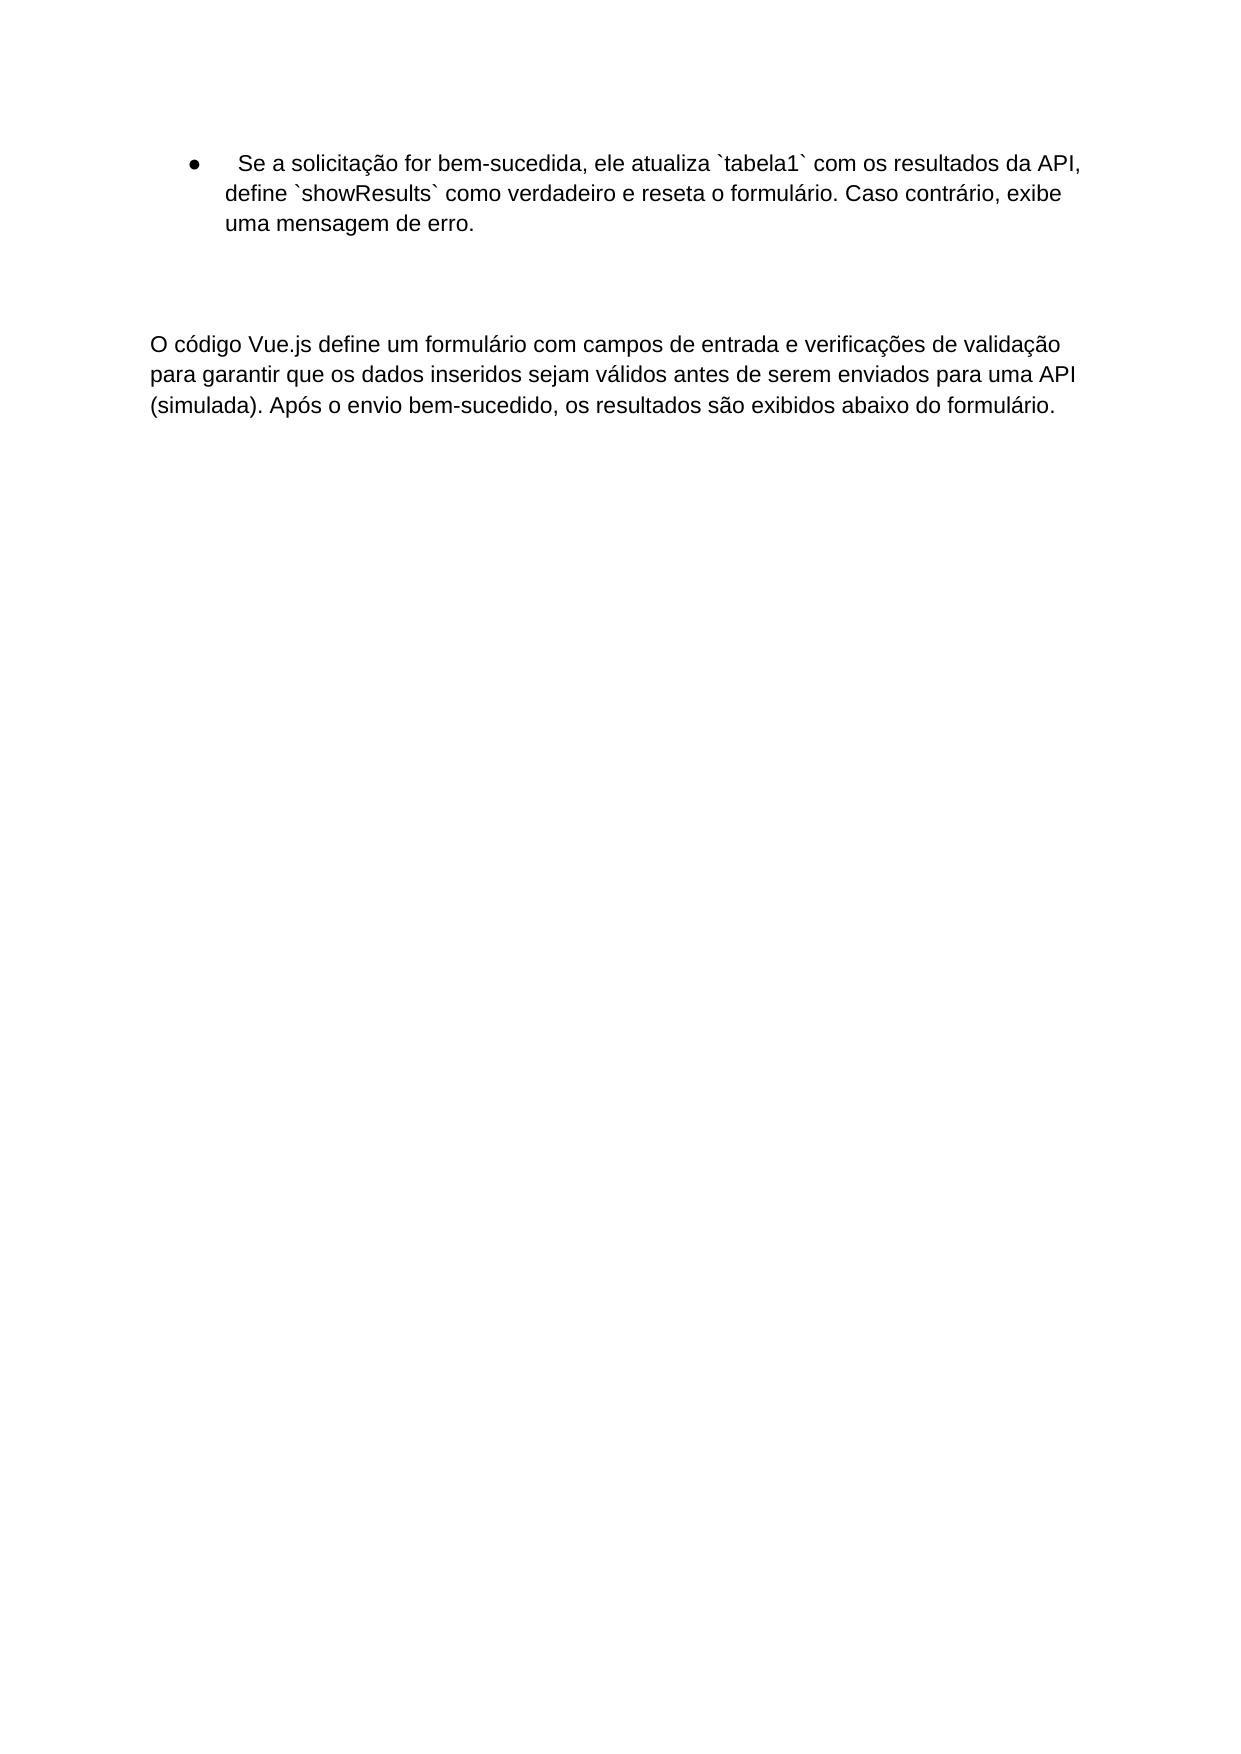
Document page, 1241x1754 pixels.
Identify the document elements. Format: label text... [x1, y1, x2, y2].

text O código Vue.js define um formulário com campos de entrada e verificações de validação para garantir que os dados inseridos sejam válidos antes de serem enviados para uma API (simulada). Após o envio bem-sucedido, os resultados são exibidos abaixo do formulário. [150, 331, 1090, 418]
list Se a solicitação for bem-sucedida, ele atualiza `tabela1` com os resultados da API, define `showResults` como verdadeiro e reseta o formulário. Caso contrário, exibe uma mensagem de erro. [187, 150, 1090, 237]
